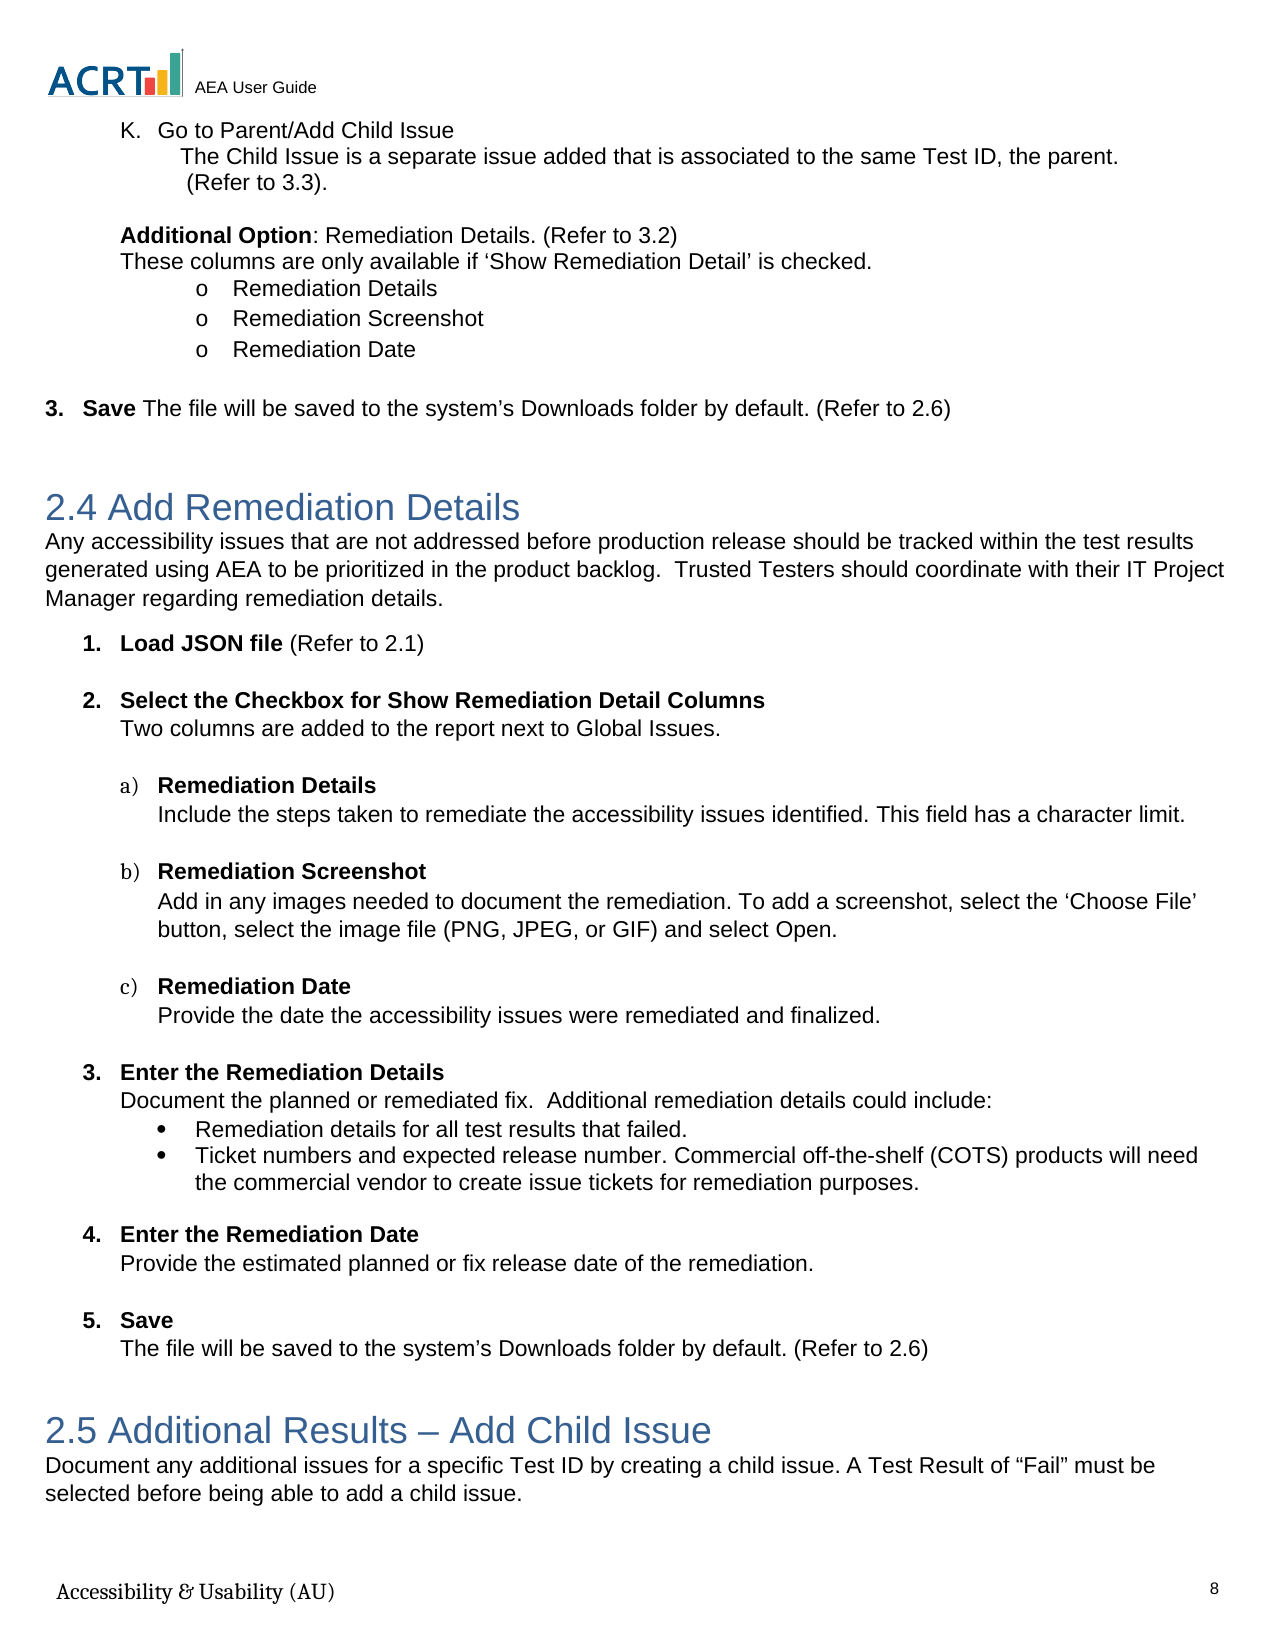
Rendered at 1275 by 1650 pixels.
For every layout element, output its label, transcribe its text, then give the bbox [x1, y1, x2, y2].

list Remediation Details [195, 275, 1230, 303]
list Ticket numbers and expected release number. Commercial off-the-shelf (COTS) products will need the commercial vendor to create issue tickets for remediation purposes. [157, 1142, 1230, 1195]
picture [45, 45, 185, 101]
list Enter the Remediation Details Document the planned or remediated fix. Additional remediation details could include: [82, 1059, 1230, 1114]
list Remediation Screenshot [195, 305, 1230, 333]
text Any accessibility issues that are not addressed before production release should be tracked within the test results generated using AEA to be prioritized in the product backlog. Trusted Testers should coordinate with their IT Project Manager regarding remediation details. [45, 528, 1230, 611]
list Remediation details for all test results that failed. [157, 1116, 1230, 1142]
list The Child Issue is a separate issue added that is associated to the same Test ID, the parent. (Refer to 3.3). [180, 143, 1230, 196]
list Go to Parent/Add Child Issue [120, 117, 1230, 143]
list Enter the Remediation Date Provide the estimated planned or fix release date of the remediation. [82, 1221, 1230, 1276]
list Remediation Date [195, 336, 1230, 364]
list Remediation Details Include the steps taken to remediate the accessibility issues identified. This field has a character limit. [120, 772, 1230, 828]
text Document any additional issues for a specific Test ID by creating a child issue. A Test Result of “Fail” must be selected before being able to add a child issue. [45, 1452, 1230, 1507]
list Remediation Date Provide the date the accessibility issues were remediated and finalized. [120, 973, 1230, 1057]
list Save The file will be saved to the system’s Downloads folder by default. (Refer to 2.6) [82, 1307, 1230, 1361]
text Additional Option: Remediation Details. (Refer to 3.2) [45, 222, 1230, 248]
text These columns are only available if ‘Show Remediation Detail’ is checked. [45, 248, 1230, 275]
list Save The file will be saved to the system’s Downloads folder by default. (Refer to 2.6) [45, 395, 1230, 421]
list Select the Checkbox for Show Remediation Detail Columns Two columns are added to the report next to Global Issues. [82, 687, 1230, 742]
list Remediation Screenshot Add in any images needed to document the remediation. To add a screenshot, select the ‘Choose File’ button, select the image file (PNG, JPEG, or GIF) and select Open. [120, 858, 1230, 971]
subtitle 2.4 Add Remediation Details [45, 485, 1230, 528]
subtitle 2.5 Additional Results – Add Child Issue [45, 1409, 1230, 1452]
list Load JSON file (Refer to 2.1) [82, 630, 1230, 685]
